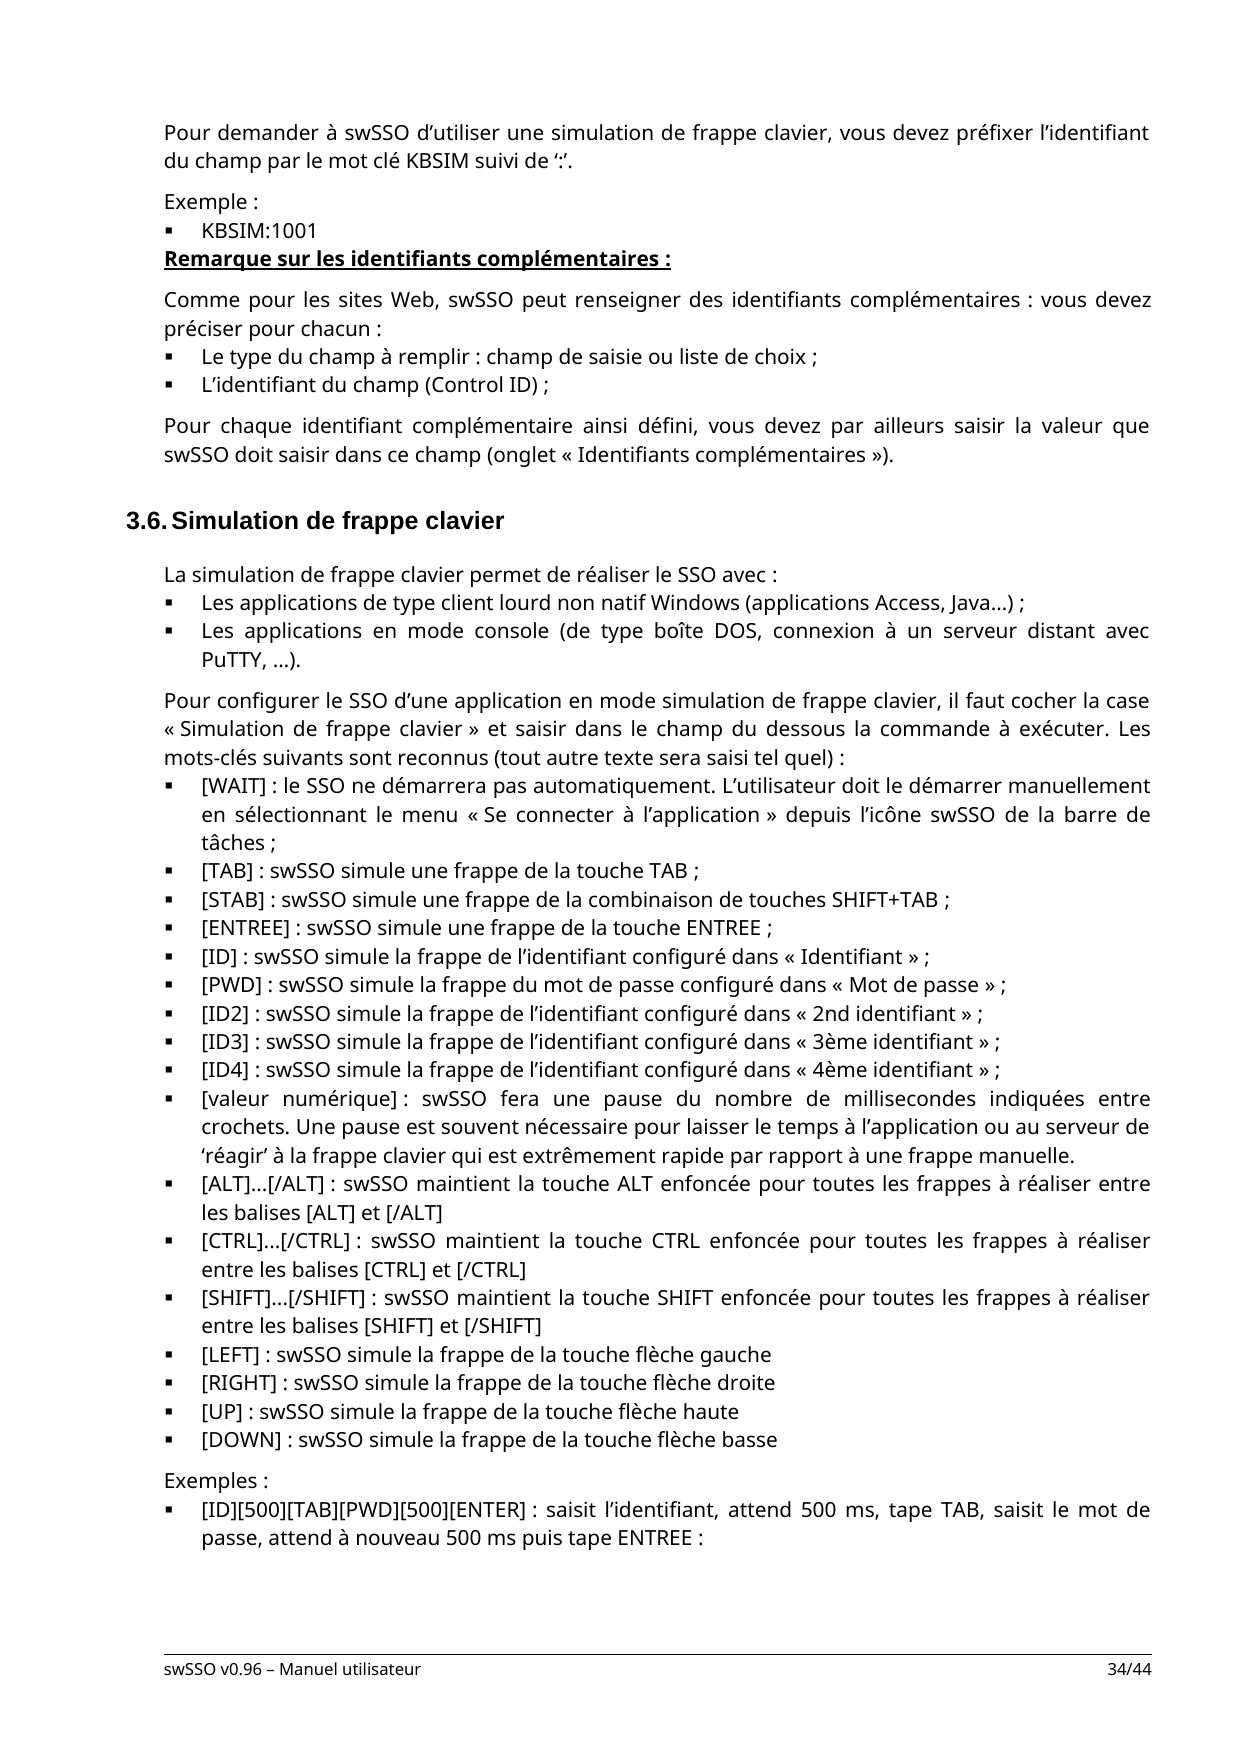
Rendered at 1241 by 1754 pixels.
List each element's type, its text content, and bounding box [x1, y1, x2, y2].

list L’identifiant du champ (Control ID) ; [164, 371, 1152, 399]
list [ID4] : swSSO simule la frappe de l’identifiant configuré dans « 4ème identifiant » ; [164, 1056, 1152, 1084]
list Remarque sur les identifiants complémentaires : [164, 244, 1152, 273]
list [WAIT] : le SSO ne démarrera pas automatiquement. L’utilisateur doit le démarrer manuellement en sélectionnant le menu « Se connecter à l’application » depuis l’icône swSSO de la barre de tâches ; [164, 771, 1152, 857]
list [ID][500][TAB][PWD][500][ENTER] : saisit l’identifiant, attend 500 ms, tape TAB, saisit le mot de passe, attend à nouveau 500 ms puis tape ENTREE : [164, 1495, 1152, 1552]
text La simulation de frappe clavier permet de réaliser le SSO avec : [164, 560, 1152, 588]
subtitle Simulation de frappe clavier [126, 506, 1152, 535]
list KBSIM:1001 [164, 216, 1152, 244]
list Les applications de type client lourd non natif Windows (applications Access, Java…) ; [164, 588, 1152, 617]
list [ALT]...[/ALT] : swSSO maintient la touche ALT enfoncée pour toutes les frappes à réaliser entre les balises [ALT] et [/ALT] [164, 1169, 1152, 1226]
list [ID3] : swSSO simule la frappe de l’identifiant configuré dans « 3ème identifiant » ; [164, 1027, 1152, 1056]
list [STAB] : swSSO simule une frappe de la combinaison de touches SHIFT+TAB ; [164, 885, 1152, 913]
list [DOWN] : swSSO simule la frappe de la touche flèche basse [164, 1425, 1152, 1454]
text Comme pour les sites Web, swSSO peut renseigner des identifiants complémentaires : vous devez préciser pour chacun : [164, 285, 1152, 342]
list [ID] : swSSO simule la frappe de l’identifiant configuré dans « Identifiant » ; [164, 942, 1152, 970]
text Pour configurer le SSO d’une application en mode simulation de frappe clavier, il faut cocher la case « Simulation de frappe clavier » et saisir dans le champ du dessous la commande à exécuter. Les mots-clés suivants sont reconnus (tout autre texte sera saisi tel quel) : [164, 686, 1152, 771]
list [PWD] : swSSO simule la frappe du mot de passe configuré dans « Mot de passe » ; [164, 970, 1152, 999]
list [UP] : swSSO simule la frappe de la touche flèche haute [164, 1397, 1152, 1425]
text Pour demander à swSSO d’utiliser une simulation de frappe clavier, vous devez préfixer l’identifiant du champ par le mot clé KBSIM suivi de ‘:’. [164, 118, 1152, 175]
list Les applications en mode console (de type boîte DOS, connexion à un serveur distant avec PuTTY, …). [164, 617, 1152, 673]
list [ID2] : swSSO simule la frappe de l’identifiant configuré dans « 2nd identifiant » ; [164, 999, 1152, 1027]
text Exemples : [164, 1466, 1152, 1495]
list [ENTREE] : swSSO simule une frappe de la touche ENTREE ; [164, 913, 1152, 942]
text Pour chaque identifiant complémentaire ainsi défini, vous devez par ailleurs saisir la valeur que swSSO doit saisir dans ce champ (onglet « Identifiants complémentaires »). [164, 412, 1152, 468]
list [RIGHT] : swSSO simule la frappe de la touche flèche droite [164, 1368, 1152, 1397]
text Exemple : [164, 187, 1152, 216]
list [TAB] : swSSO simule une frappe de la touche TAB ; [164, 857, 1152, 885]
list Le type du champ à remplir : champ de saisie ou liste de choix ; [164, 342, 1152, 371]
list [valeur numérique] : swSSO fera une pause du nombre de millisecondes indiquées entre crochets. Une pause est souvent nécessaire pour laisser le temps à l’application ou au serveur de ‘réagir’ à la frappe clavier qui est extrêmement rapide par rapport à une frappe manuelle. [164, 1084, 1152, 1169]
list [LEFT] : swSSO simule la frappe de la touche flèche gauche [164, 1340, 1152, 1368]
list [CTRL]...[/CTRL] : swSSO maintient la touche CTRL enfoncée pour toutes les frappes à réaliser entre les balises [CTRL] et [/CTRL] [164, 1226, 1152, 1283]
list [SHIFT]...[/SHIFT] : swSSO maintient la touche SHIFT enfoncée pour toutes les frappes à réaliser entre les balises [SHIFT] et [/SHIFT] [164, 1283, 1152, 1340]
